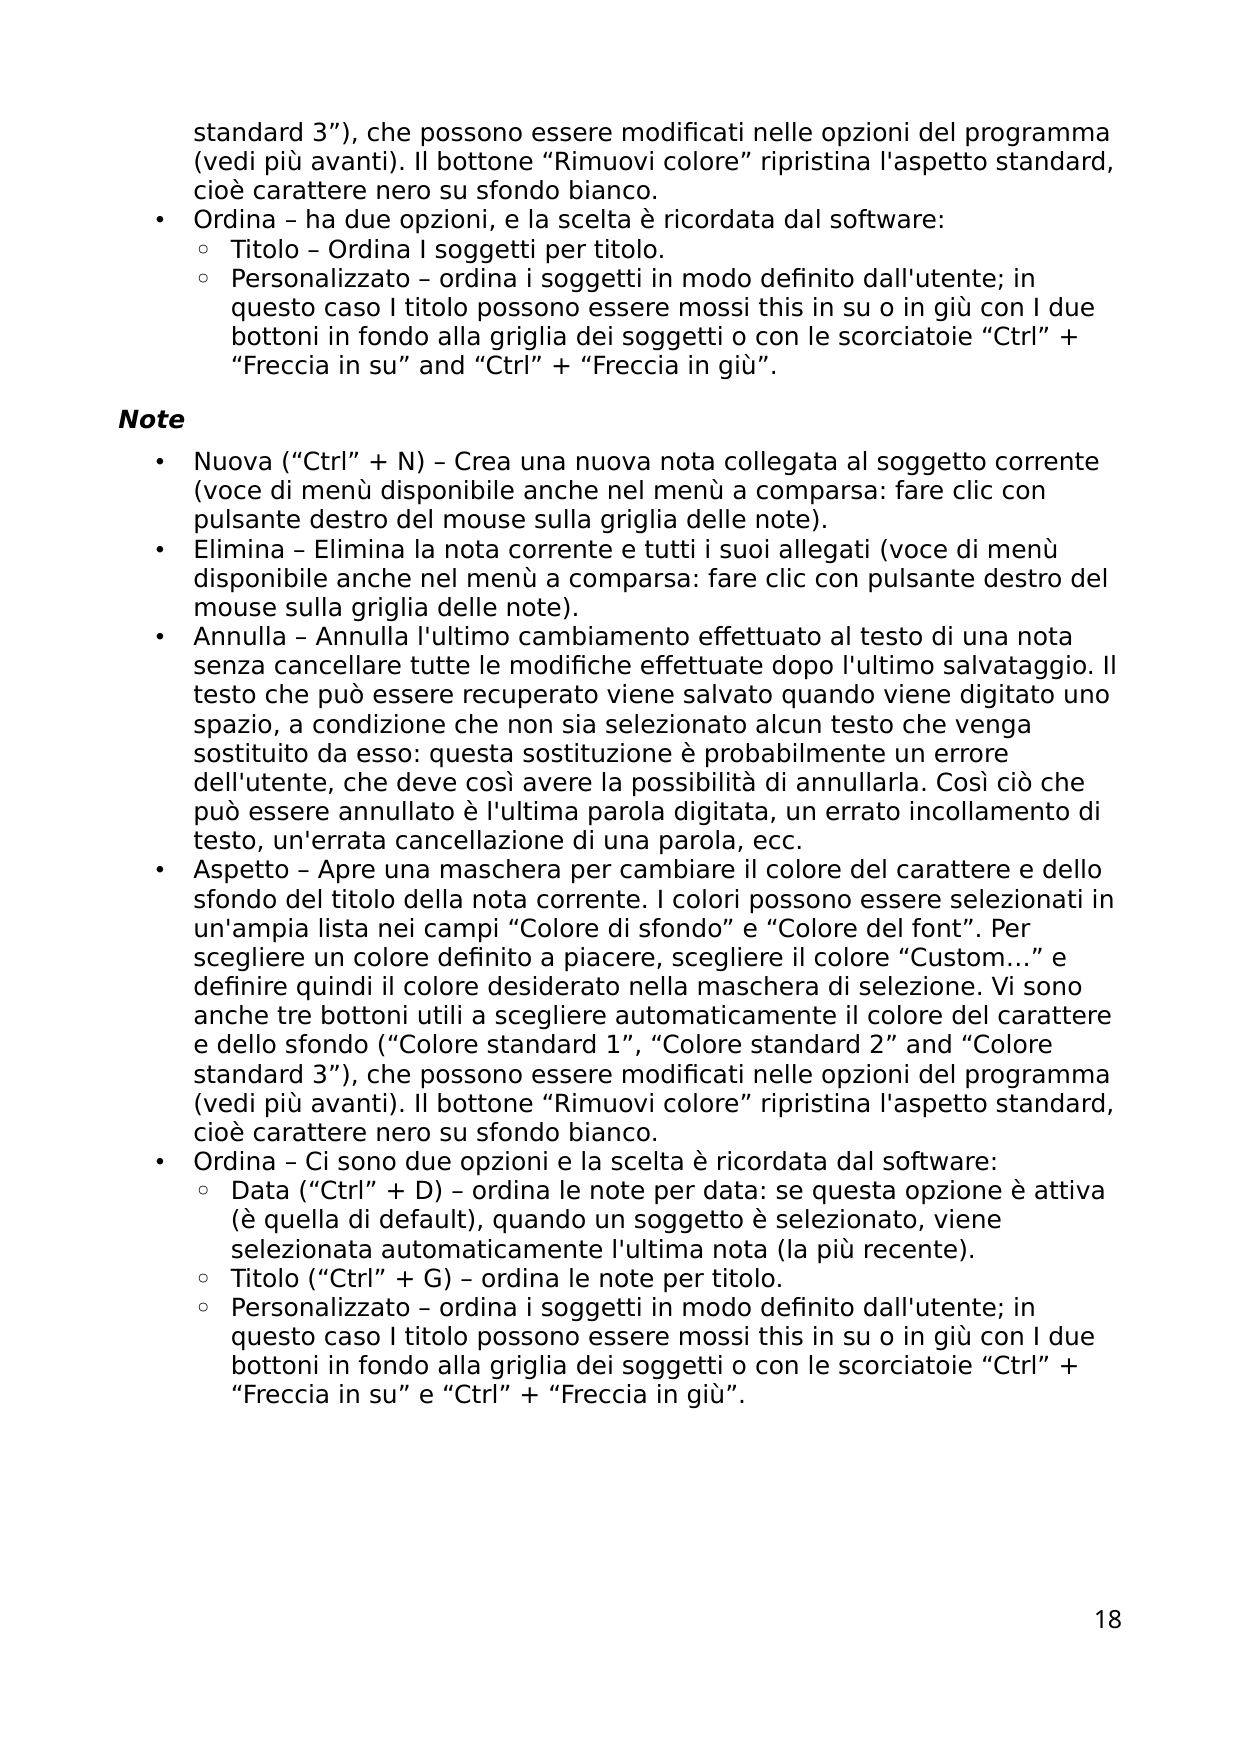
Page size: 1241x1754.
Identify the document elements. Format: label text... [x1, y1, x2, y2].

list Elimina – Elimina la nota corrente e tutti i suoi allegati (voce di menù disponibile anche nel menù a comparsa: fare clic con pulsante destro del mouse sulla griglia delle note). [156, 535, 1122, 622]
list Personalizzato – ordina i soggetti in modo definito dall'utente; in questo caso I titolo possono essere mossi this in su o in giù con I due bottoni in fondo alla griglia dei soggetti o con le scorciatoie “Ctrl” + “Freccia in su” e “Ctrl” + “Freccia in giù”. [193, 1293, 1122, 1410]
list Titolo – Ordina I soggetti per titolo. [193, 235, 1122, 264]
list Ordina – ha due opzioni, e la scelta è ricordata dal software: [156, 206, 1122, 235]
list Data (“Ctrl” + D) – ordina le note per data: se questa opzione è attiva (è quella di default), quando un soggetto è selezionato, viene selezionata automaticamente l'ultima nota (la più recente). [193, 1176, 1122, 1264]
list Titolo (“Ctrl” + G) – ordina le note per titolo. [193, 1264, 1122, 1293]
list Personalizzato – ordina i soggetti in modo definito dall'utente; in questo caso I titolo possono essere mossi this in su o in giù con I due bottoni in fondo alla griglia dei soggetti o con le scorciatoie “Ctrl” + “Freccia in su” and “Ctrl” + “Freccia in giù”. [193, 264, 1122, 381]
list Annulla – Annulla l'ultimo cambiamento effettuato al testo di una nota senza cancellare tutte le modifiche effettuate dopo l'ultimo salvataggio. Il testo che può essere recuperato viene salvato quando viene digitato uno spazio, a condizione che non sia selezionato alcun testo che venga sostituito da esso: questa sostituzione è probabilmente un errore dell'utente, che deve così avere la possibilità di annullarla. Così ciò che può essere annullato è l'ultima parola digitata, un errato incollamento di testo, un'errata cancellazione di una parola, ecc. [156, 622, 1122, 856]
list Aspetto – Apre una maschera per cambiare il colore del carattere e dello sfondo del titolo della nota corrente. I colori possono essere selezionati in un'ampia lista nei campi “Colore di sfondo” e “Colore del font”. Per scegliere un colore definito a piacere, scegliere il colore “Custom…” e definire quindi il colore desiderato nella maschera di selezione. Vi sono anche tre bottoni utili a scegliere automaticamente il colore del carattere e dello sfondo (“Colore standard 1”, “Colore standard 2” and “Colore standard 3”), che possono essere modificati nelle opzioni del programma (vedi più avanti). Il bottone “Rimuovi colore” ripristina l'aspetto standard, cioè carattere nero su sfondo bianco. [156, 856, 1122, 1147]
list Nuova (“Ctrl” + N) – Crea una nuova nota collegata al soggetto corrente (voce di menù disponibile anche nel menù a comparsa: fare clic con pulsante destro del mouse sulla griglia delle note). [156, 447, 1122, 535]
list Ordina – Ci sono due opzioni e la scelta è ricordata dal software: [156, 1147, 1122, 1176]
list standard 3”), che possono essere modificati nelle opzioni del programma (vedi più avanti). Il bottone “Rimuovi colore” ripristina l'aspetto standard, cioè carattere nero su sfondo bianco. [156, 118, 1122, 206]
subtitle Note [118, 406, 1122, 435]
